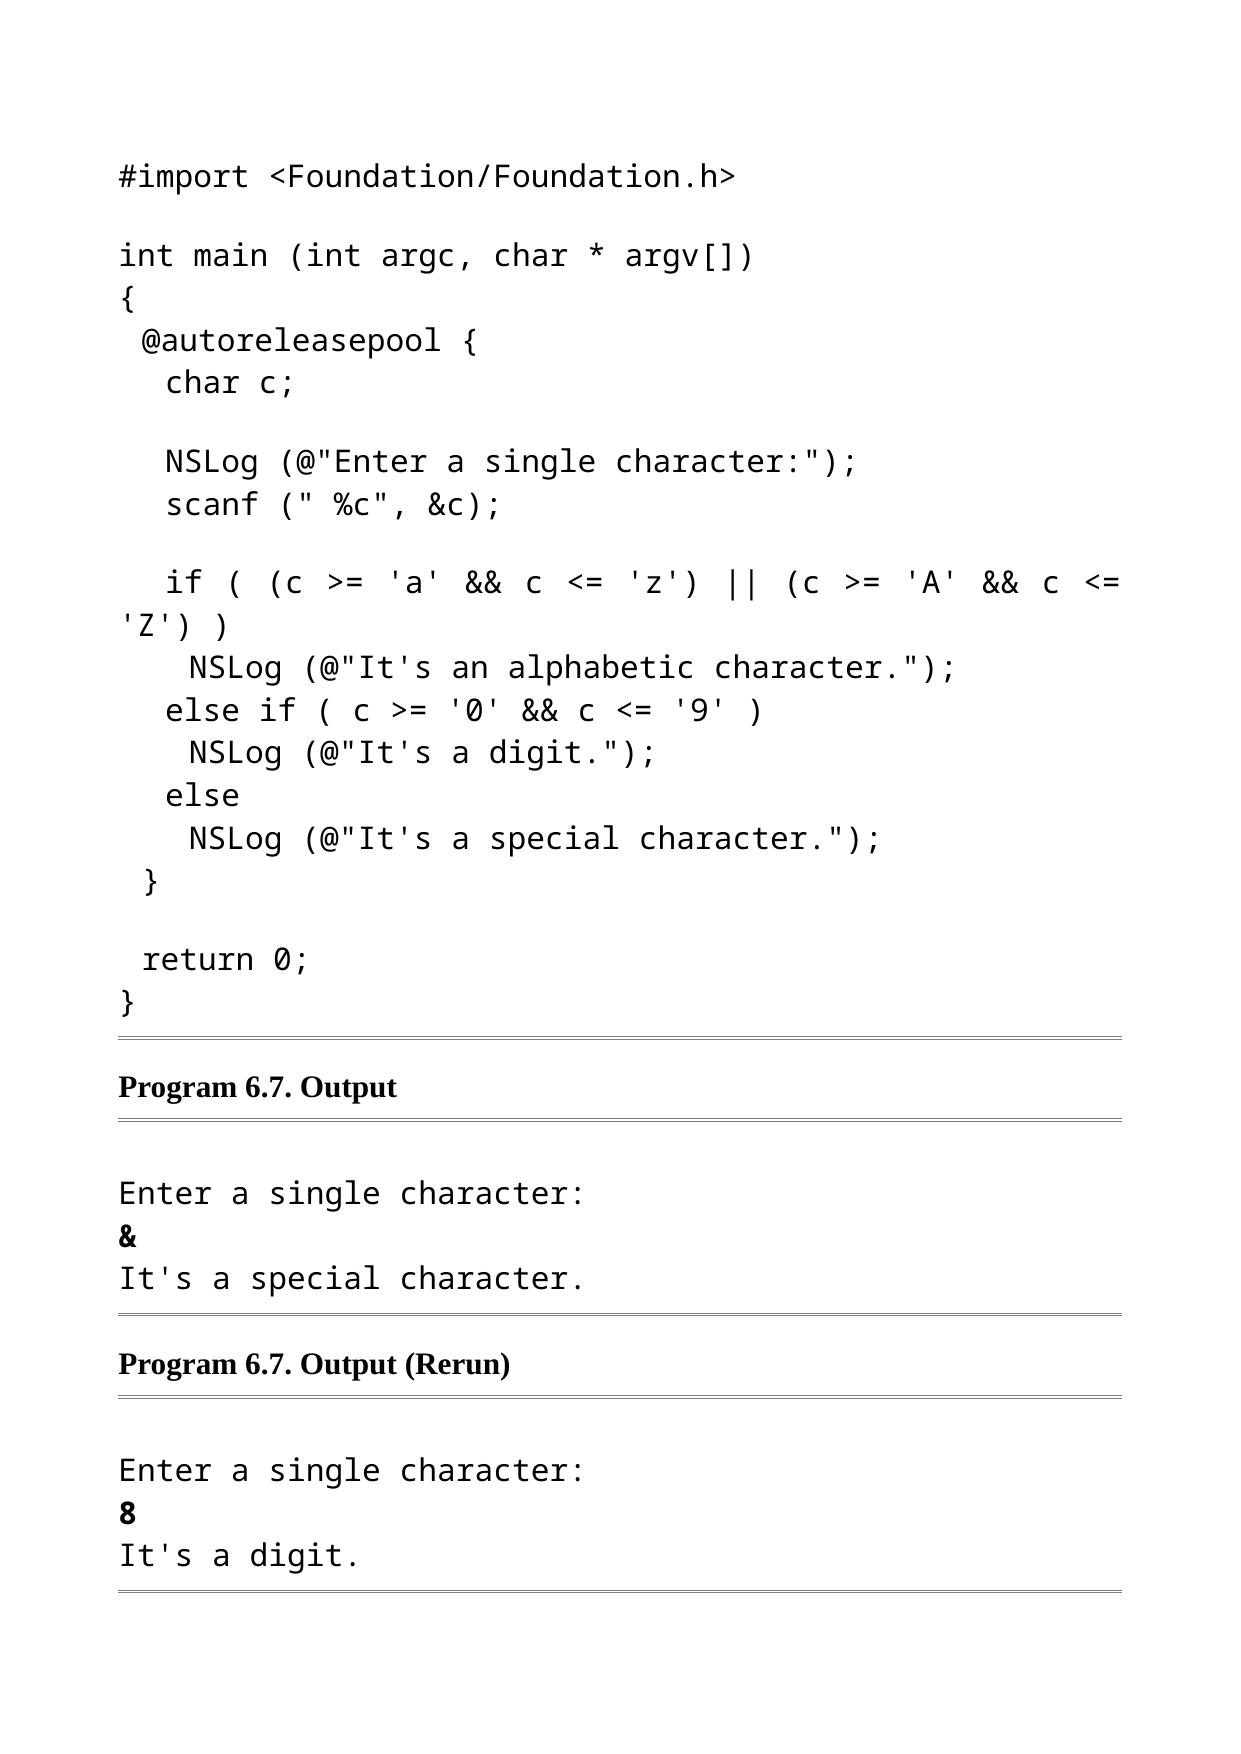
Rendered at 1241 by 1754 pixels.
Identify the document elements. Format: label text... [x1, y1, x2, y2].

text Program 6.7. Output [118, 1068, 1122, 1104]
text #import <Foundation/Foundation.h> int main (int argc, char * argv[]) { @autoreleasepool { char c; NSLog (@"Enter a single character:"); scanf (" %c", &c); if ( (c >= 'a' && c <= 'z') || (c >= 'A' && c <= 'Z') ) NSLog (@"It's an alphabetic character."); else if ( c >= '0' && c <= '9' ) NSLog (@"It's a digit."); else NSLog (@"It's a special character."); } return 0; } [118, 118, 1122, 1022]
text Program 6.7. Output (Rerun) [118, 1345, 1122, 1381]
text Enter a single character: 8 It's a digit. [118, 1448, 1122, 1576]
text Enter a single character: & It's a special character. [118, 1171, 1122, 1299]
